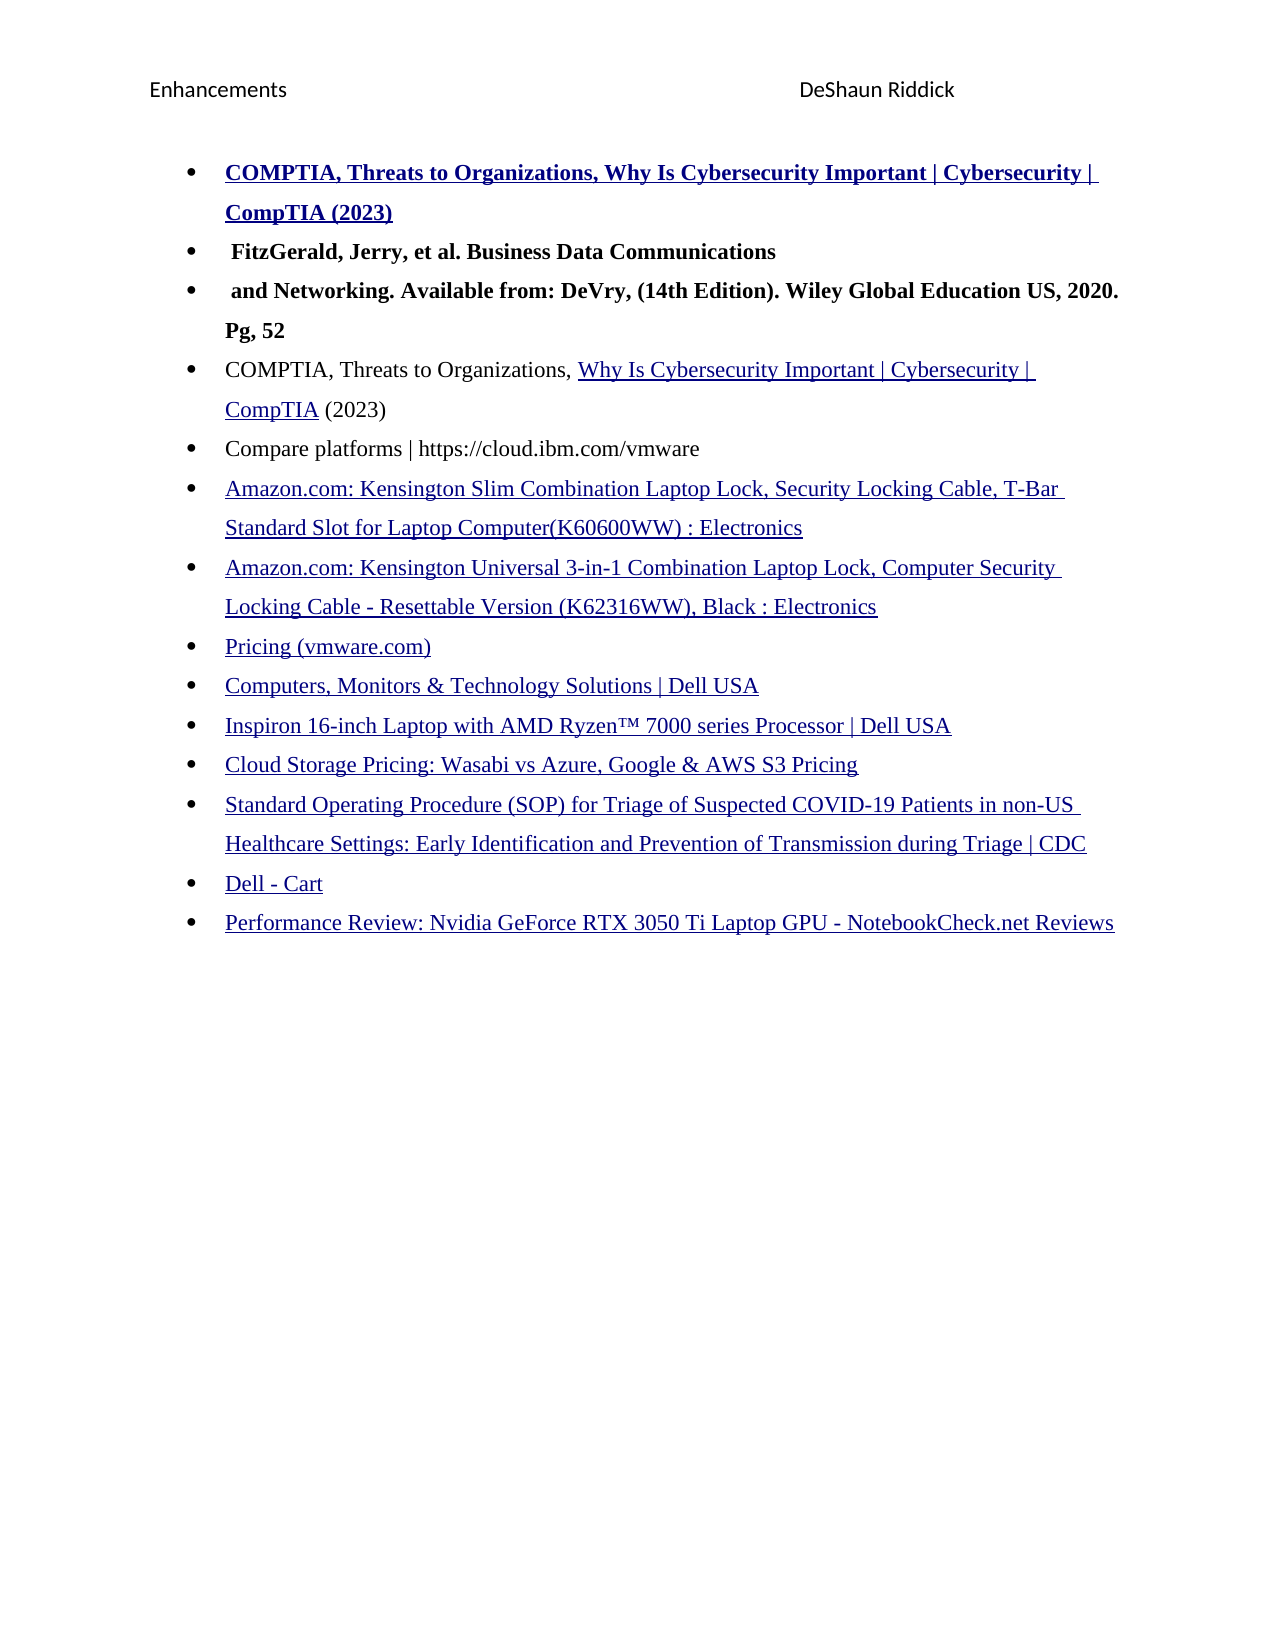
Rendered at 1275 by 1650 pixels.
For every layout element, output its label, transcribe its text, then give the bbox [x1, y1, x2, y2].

list and Networking. Available from: DeVry, (14th Edition). Wiley Global Education US, 2020. Pg, 52 [187, 277, 1125, 343]
list FitzGerald, Jerry, et al. Business Data Communications [187, 238, 1125, 264]
list COMPTIA, Threats to Organizations, Why Is Cybersecurity Important | Cybersecurity | CompTIA (2023) [187, 356, 1125, 422]
list Dell - Cart [187, 870, 1125, 896]
list Amazon.com: Kensington Universal 3-in-1 Combination Laptop Lock, Computer Security Locking Cable - Resettable Version (K62316WW), Black : Electronics [187, 554, 1125, 620]
list Amazon.com: Kensington Slim Combination Laptop Lock, Security Locking Cable, T-Bar Standard Slot for Laptop Computer(K60600WW) : Electronics [187, 475, 1125, 541]
list Pricing (vmware.com) [187, 633, 1125, 659]
list Standard Operating Procedure (SOP) for Triage of Suspected COVID-19 Patients in non-US Healthcare Settings: Early Identification and Prevention of Transmission during Triage | CDC [187, 791, 1125, 857]
list Computers, Monitors & Technology Solutions | Dell USA [187, 672, 1125, 699]
list Performance Review: Nvidia GeForce RTX 3050 Ti Laptop GPU - NotebookCheck.net Reviews [187, 909, 1125, 936]
list COMPTIA, Threats to Organizations, Why Is Cybersecurity Important | Cybersecurity | CompTIA (2023) [187, 159, 1125, 225]
list Compare platforms | https://cloud.ibm.com/vmware [187, 435, 1125, 462]
list Cloud Storage Pricing: Wasabi vs Azure, Google & AWS S3 Pricing [187, 751, 1125, 778]
list Inspiron 16-inch Laptop with AMD Ryzen™ 7000 series Processor | Dell USA [187, 712, 1125, 738]
